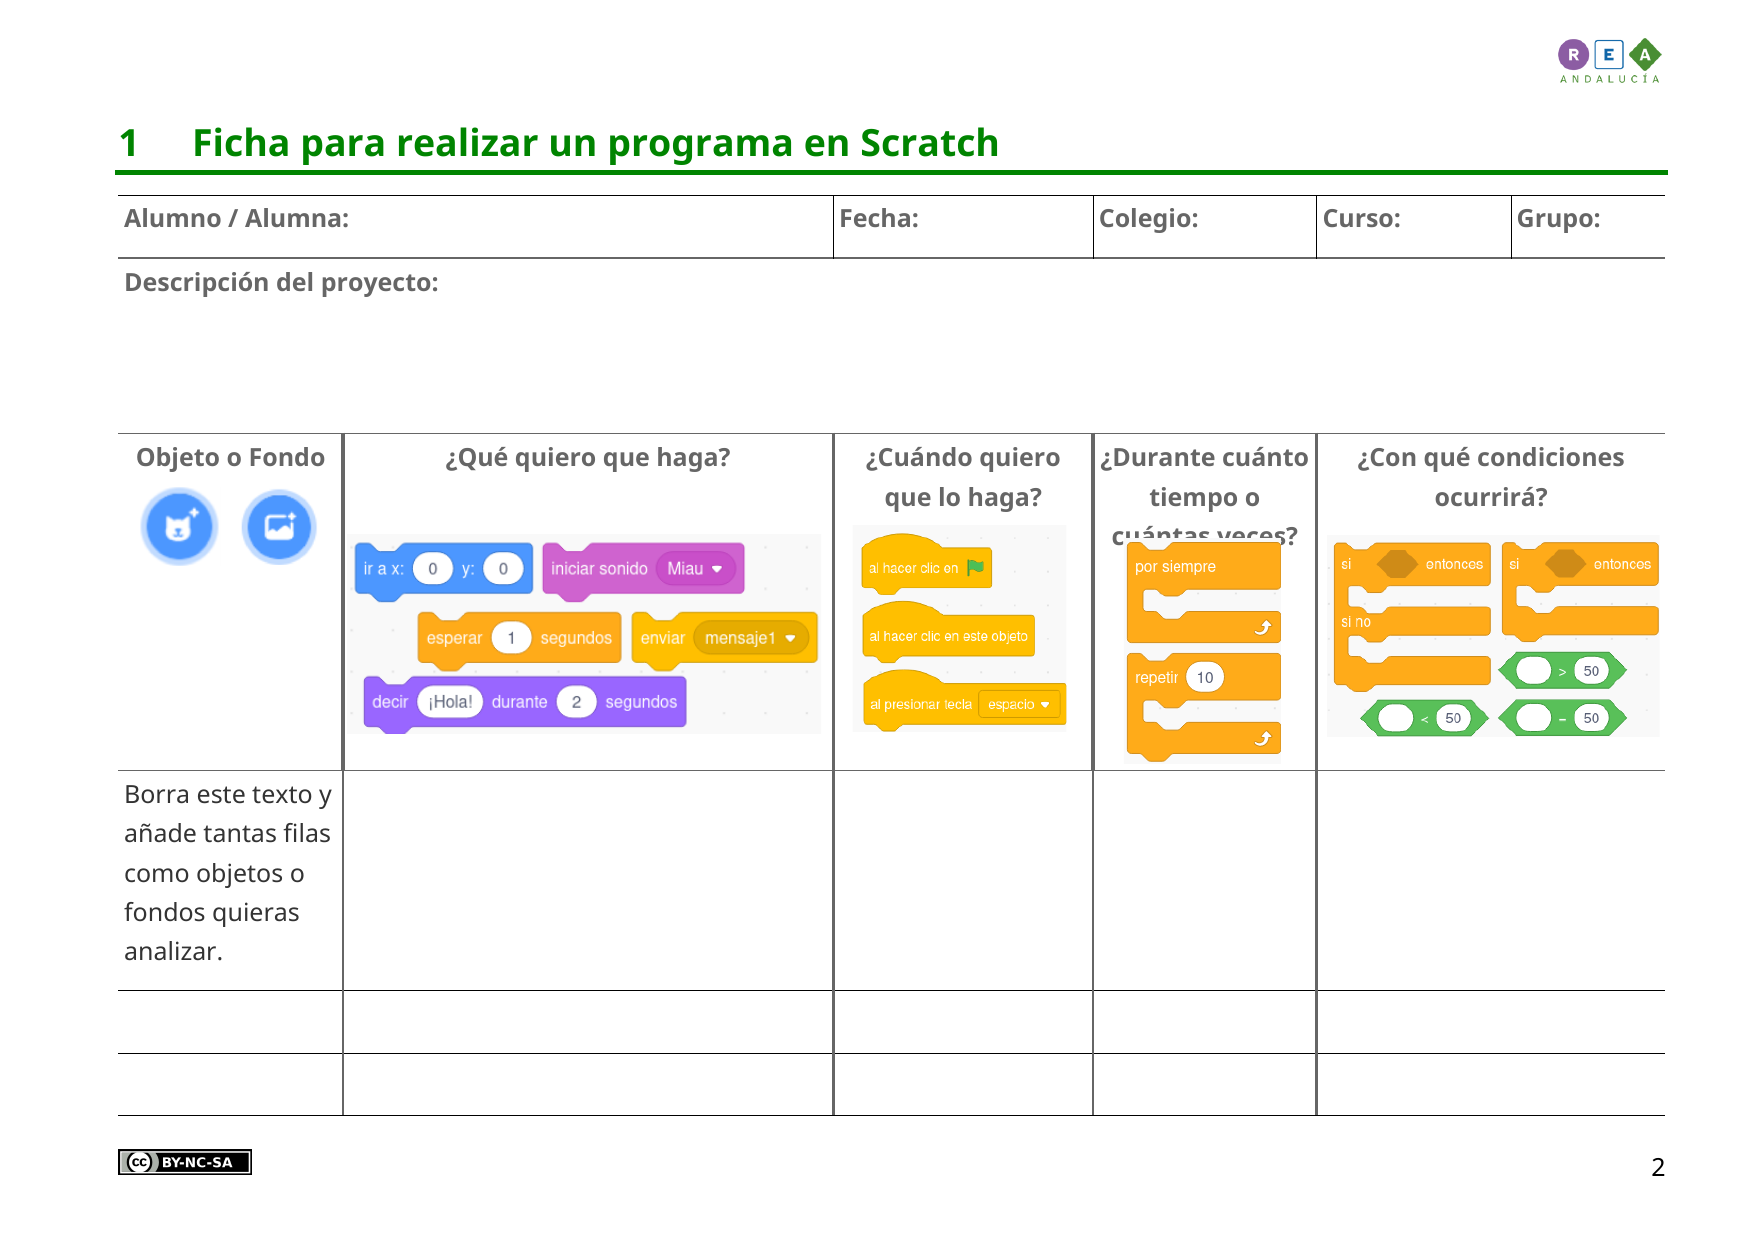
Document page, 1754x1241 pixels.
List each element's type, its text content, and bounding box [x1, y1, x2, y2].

table_cell ¿Durante cuánto tiempo o cuántas veces? [1095, 434, 1315, 769]
table_header Alumno / Alumna: [118, 196, 833, 257]
table_cell [344, 1054, 832, 1115]
table_cell ¿Cuándo quiero que lo haga? [835, 434, 1091, 769]
picture [1553, 33, 1666, 88]
table_cell [118, 991, 342, 1052]
table_header Curso: [1317, 196, 1511, 257]
table_cell [1094, 991, 1315, 1052]
table_header Fecha: [834, 196, 1093, 257]
picture [1123, 538, 1281, 764]
table_cell Descripción del proyecto: [118, 259, 1665, 433]
picture [347, 534, 822, 734]
table_cell [1094, 1054, 1315, 1115]
subtitle Ficha para realizar un programa en Scratch [115, 113, 1668, 170]
table_cell [835, 771, 1092, 990]
table_cell ¿Con qué condiciones ocurrirá? [1318, 434, 1665, 769]
table_cell [118, 1054, 342, 1115]
picture [1327, 535, 1660, 737]
table_header Colegio: [1094, 196, 1316, 257]
table_cell [344, 991, 832, 1052]
picture [852, 525, 1067, 732]
table_cell Objeto o Fondo [118, 434, 341, 769]
picture [135, 485, 319, 568]
table_cell [1094, 771, 1315, 990]
table_cell [835, 991, 1092, 1052]
table_cell [344, 771, 832, 990]
table_cell Borra este texto y añade tantas filas como objetos o fondos quieras analizar. [118, 771, 342, 990]
table_cell [1318, 991, 1665, 1052]
table_cell [1318, 1054, 1665, 1115]
table_cell [1318, 771, 1665, 990]
table_cell ¿Qué quiero que haga? [345, 434, 832, 769]
table_header Grupo: [1512, 196, 1665, 257]
table_cell [835, 1054, 1092, 1115]
picture [118, 1149, 536, 1184]
